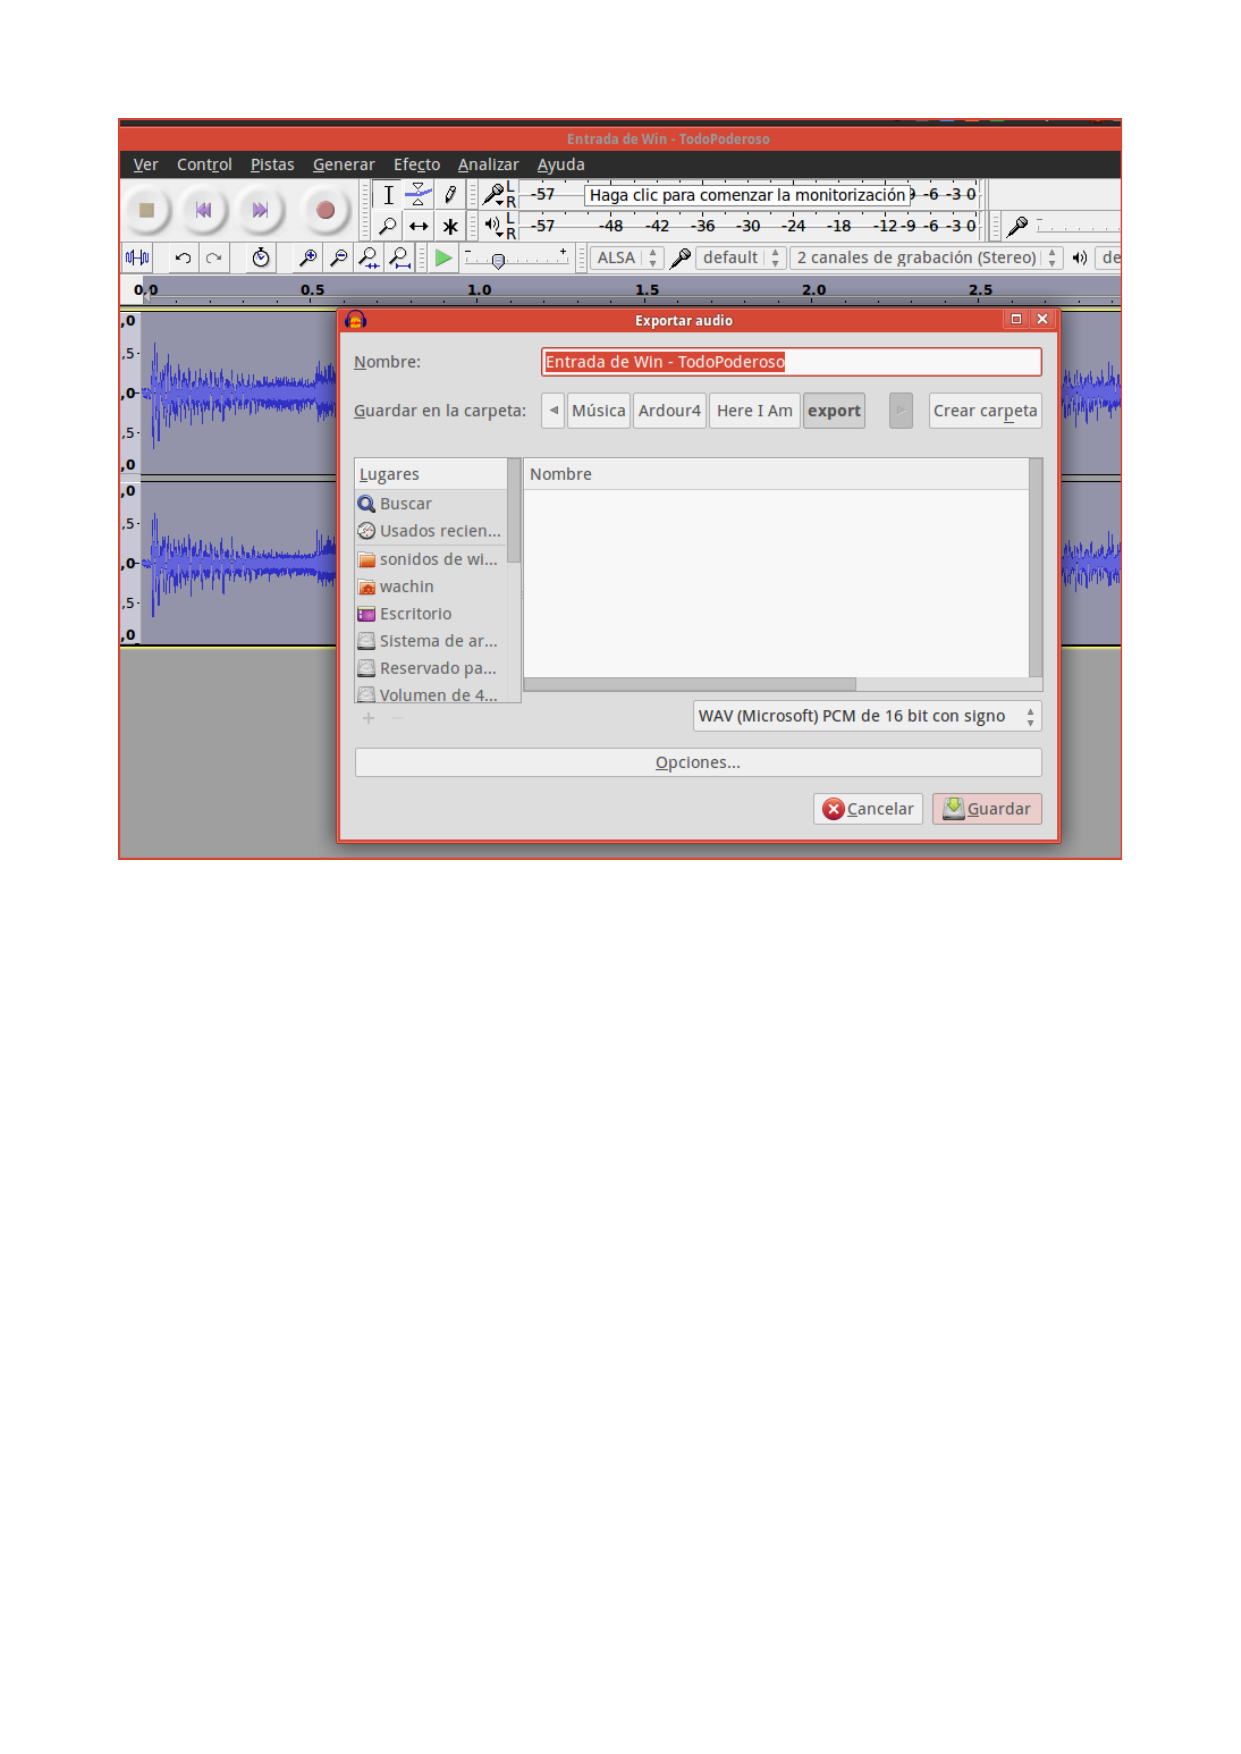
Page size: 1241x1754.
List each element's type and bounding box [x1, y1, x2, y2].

picture [118, 118, 1123, 860]
